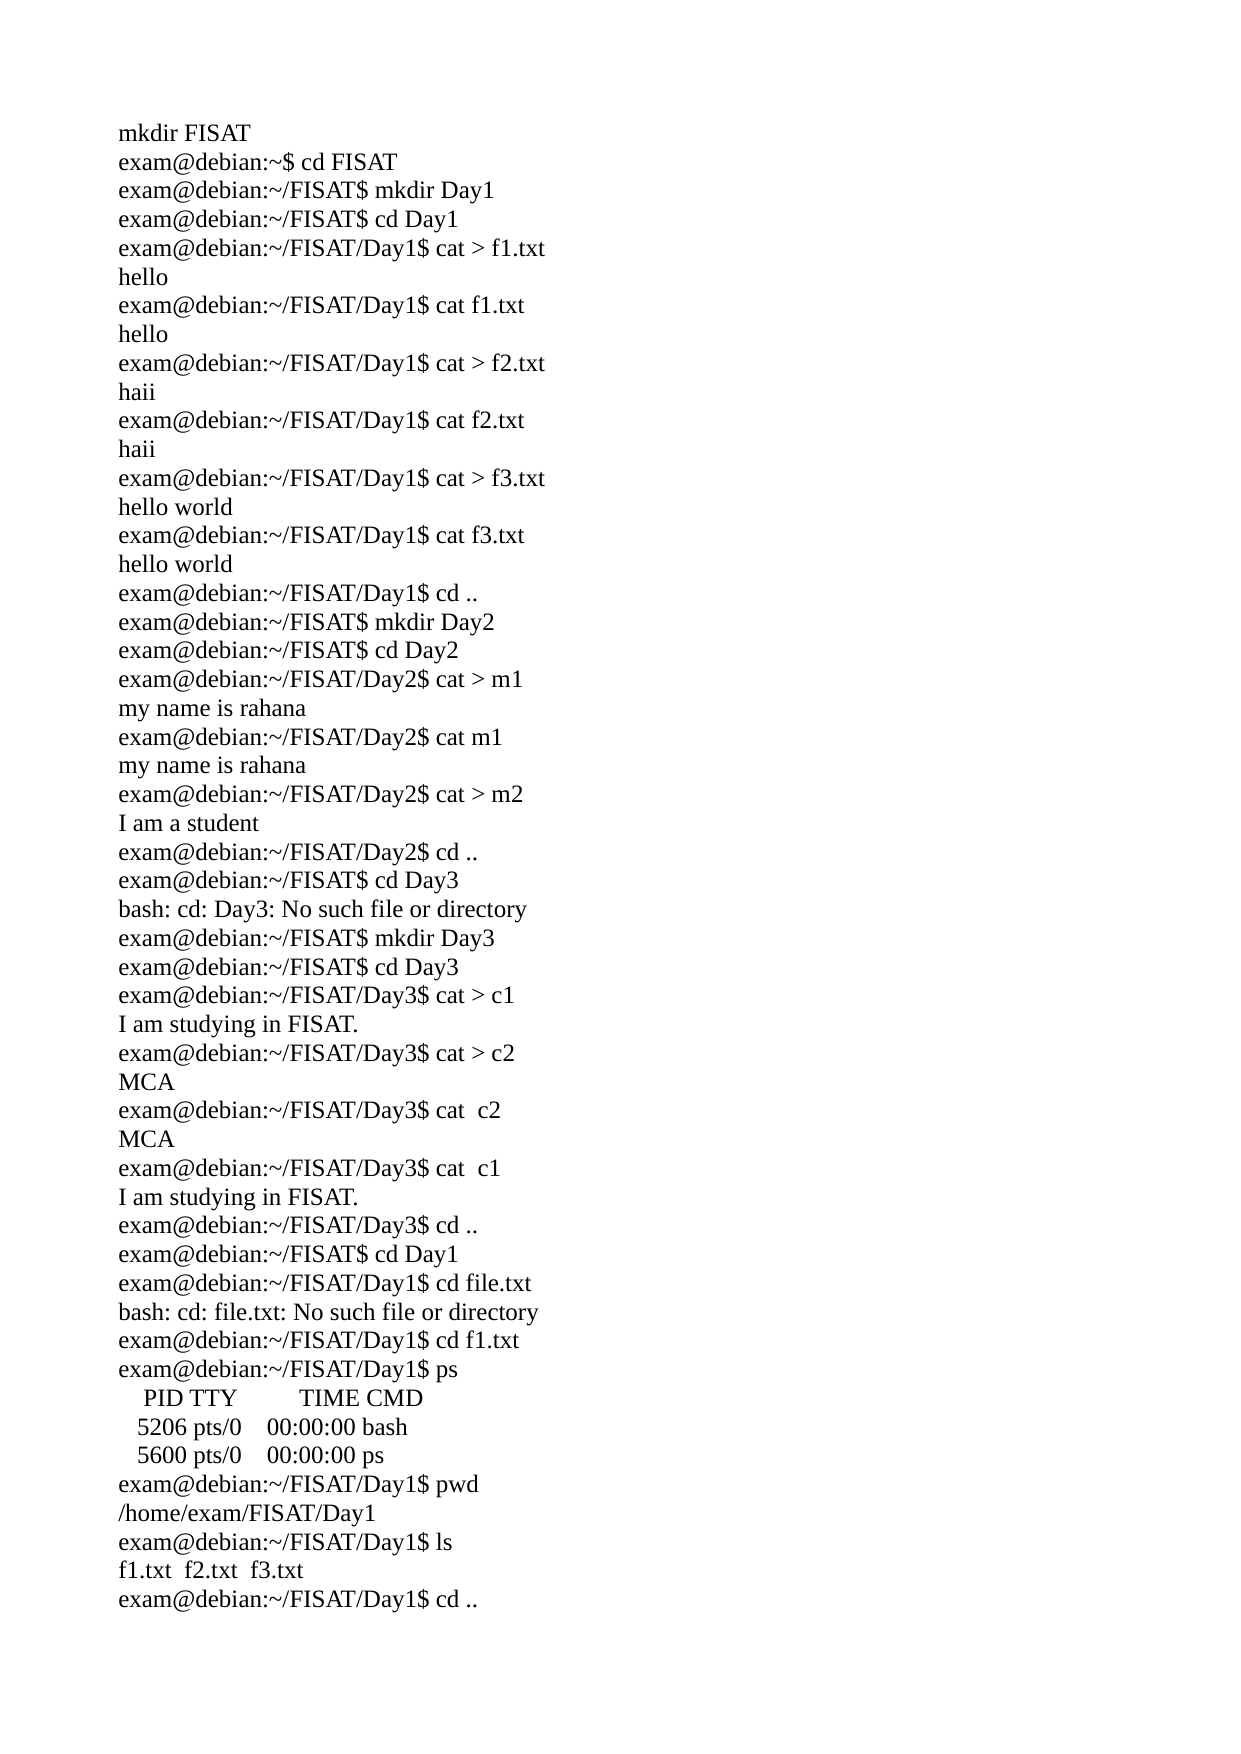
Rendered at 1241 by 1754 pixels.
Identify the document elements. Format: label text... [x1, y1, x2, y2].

text exam@debian:~/FISAT/Day2$ cat m1 [118, 722, 1122, 751]
text exam@debian:~/FISAT/Day1$ cat > f3.txt [118, 463, 1122, 492]
text exam@debian:~/FISAT/Day1$ cat f2.txt [118, 406, 1122, 434]
text haii [118, 434, 1122, 463]
text exam@debian:~/FISAT/Day1$ cat > f2.txt [118, 348, 1122, 377]
text exam@debian:~/FISAT/Day1$ cd .. [118, 578, 1122, 607]
text hello world [118, 492, 1122, 521]
text haii [118, 377, 1122, 406]
text f1.txt f2.txt f3.txt [118, 1556, 1122, 1584]
text hello world [118, 549, 1122, 578]
text exam@debian:~/FISAT/Day1$ cd f1.txt [118, 1326, 1122, 1354]
text bash: cd: file.txt: No such file or directory [118, 1297, 1122, 1326]
text I am a student [118, 808, 1122, 837]
text PID TTY TIME CMD [118, 1383, 1122, 1412]
text exam@debian:~/FISAT$ mkdir Day3 [118, 923, 1122, 952]
text exam@debian:~/FISAT/Day1$ cd file.txt [118, 1268, 1122, 1297]
text exam@debian:~/FISAT/Day2$ cat > m2 [118, 779, 1122, 808]
text exam@debian:~/FISAT$ mkdir Day2 [118, 607, 1122, 636]
text exam@debian:~/FISAT/Day1$ pwd [118, 1469, 1122, 1498]
text exam@debian:~/FISAT/Day2$ cat > m1 [118, 664, 1122, 693]
text MCA [118, 1124, 1122, 1153]
text exam@debian:~/FISAT$ cd Day3 [118, 866, 1122, 894]
text /home/exam/FISAT/Day1 [118, 1498, 1122, 1527]
text bash: cd: Day3: No such file or directory [118, 894, 1122, 923]
text 5600 pts/0 00:00:00 ps [118, 1441, 1122, 1469]
text exam@debian:~/FISAT/Day3$ cd .. [118, 1211, 1122, 1239]
text exam@debian:~/FISAT/Day1$ cat > f1.txt [118, 233, 1122, 262]
text exam@debian:~/FISAT/Day3$ cat c1 [118, 1153, 1122, 1182]
text exam@debian:~/FISAT/Day1$ ls [118, 1527, 1122, 1556]
text my name is rahana [118, 693, 1122, 722]
text exam@debian:~/FISAT/Day3$ cat c2 [118, 1096, 1122, 1124]
text exam@debian:~/FISAT$ cd Day1 [118, 204, 1122, 233]
text exam@debian:~/FISAT/Day1$ cat f1.txt [118, 291, 1122, 319]
text exam@debian:~/FISAT$ mkdir Day1 [118, 176, 1122, 204]
text exam@debian:~/FISAT/Day2$ cd .. [118, 837, 1122, 866]
text MCA [118, 1067, 1122, 1096]
text exam@debian:~/FISAT/Day3$ cat > c2 [118, 1038, 1122, 1067]
text exam@debian:~/FISAT$ cd Day2 [118, 636, 1122, 664]
text exam@debian:~/FISAT$ cd Day1 [118, 1239, 1122, 1268]
text 5206 pts/0 00:00:00 bash [118, 1412, 1122, 1441]
text my name is rahana [118, 751, 1122, 779]
text I am studying in FISAT. [118, 1182, 1122, 1211]
text exam@debian:~/FISAT/Day1$ ps [118, 1354, 1122, 1383]
text exam@debian:~/FISAT/Day3$ cat > c1 [118, 981, 1122, 1009]
text hello [118, 319, 1122, 348]
text exam@debian:~/FISAT/Day1$ cd .. [118, 1584, 1122, 1613]
text mkdir FISAT [118, 118, 1122, 147]
text exam@debian:~/FISAT/Day1$ cat f3.txt [118, 521, 1122, 549]
text hello [118, 262, 1122, 291]
text exam@debian:~$ cd FISAT [118, 147, 1122, 176]
text I am studying in FISAT. [118, 1009, 1122, 1038]
text exam@debian:~/FISAT$ cd Day3 [118, 952, 1122, 981]
